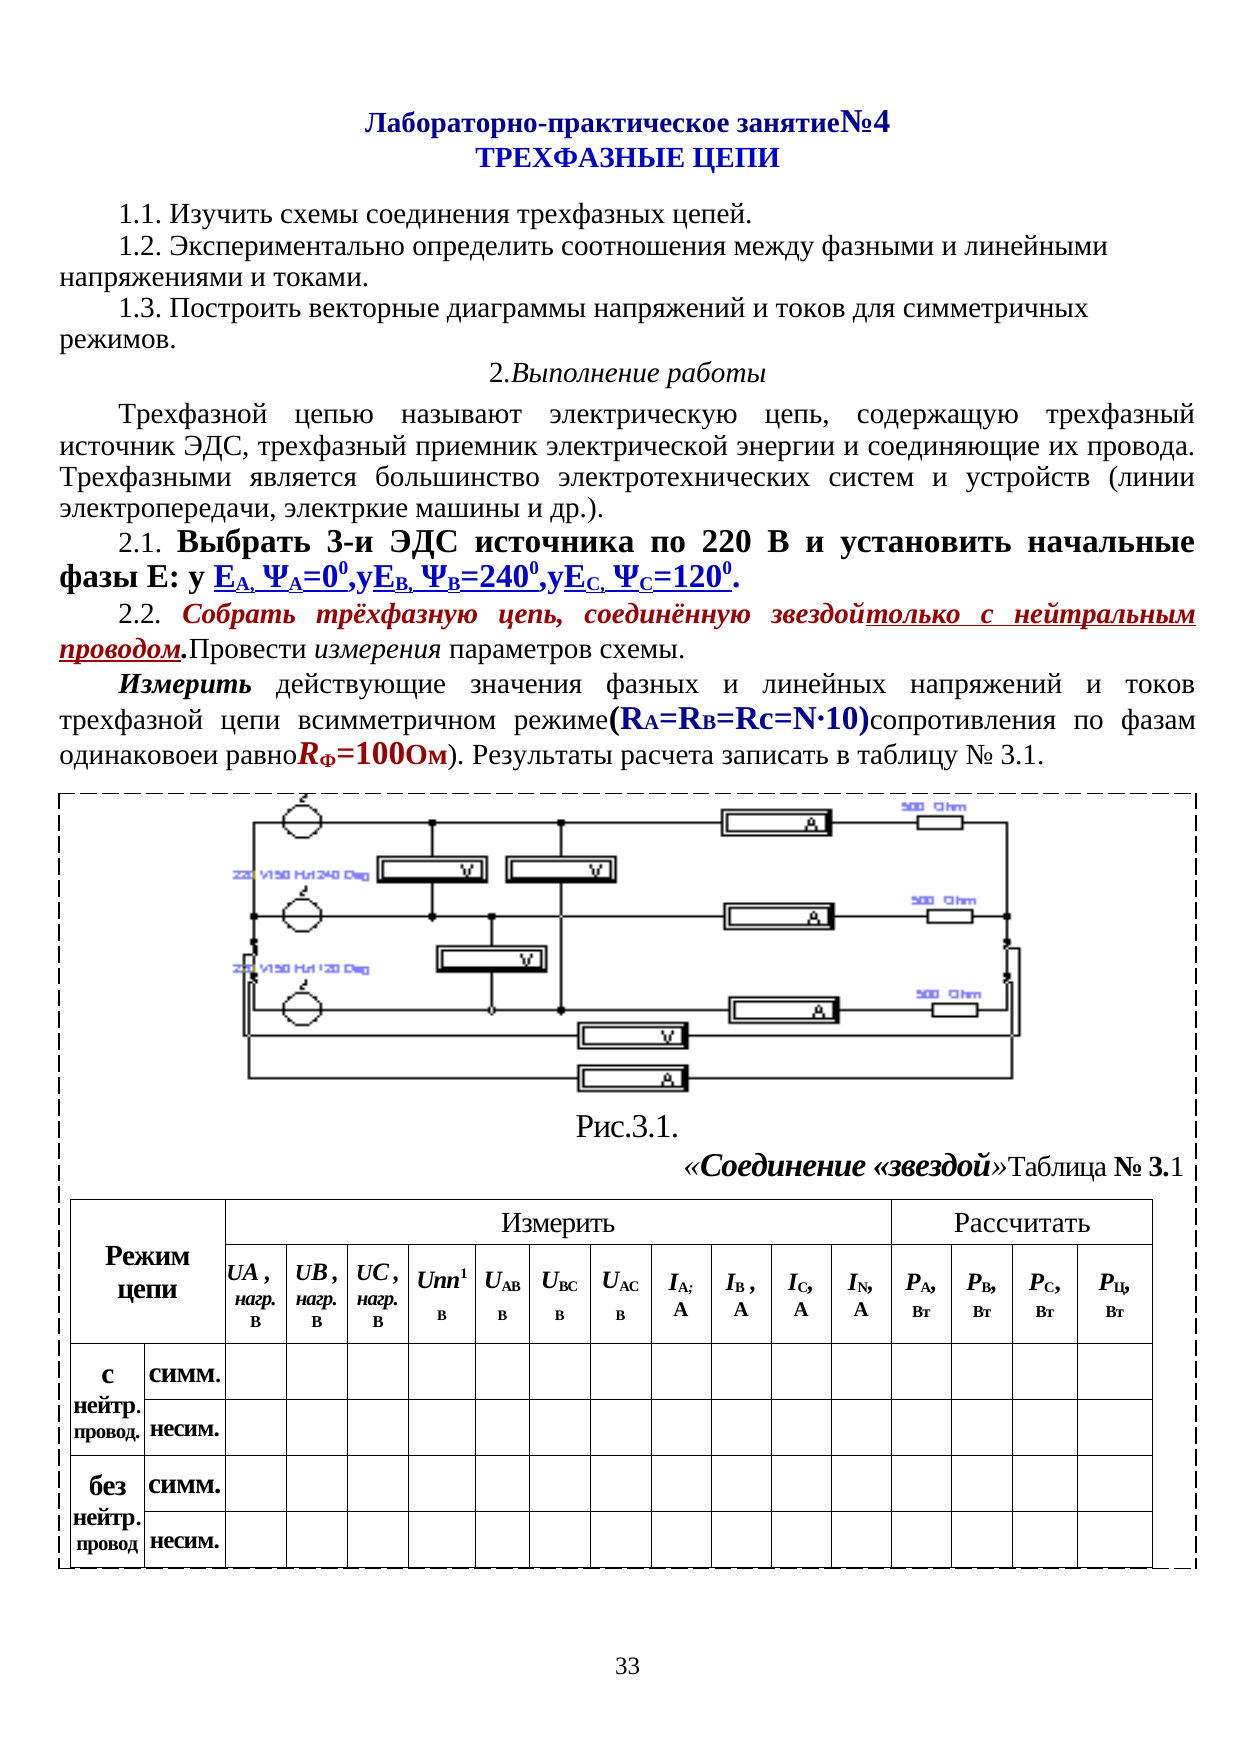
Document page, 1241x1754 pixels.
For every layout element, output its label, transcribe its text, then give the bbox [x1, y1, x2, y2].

subtitle Лабораторно-практическое занятие№4 [59, 103, 1196, 140]
table_cell [287, 1456, 347, 1511]
table_cell [952, 1512, 1012, 1567]
text 1.3. Построить векторные диаграммы напряжений и токов для симметричных режимов. [59, 292, 1196, 355]
table_cell IC, А [772, 1245, 831, 1343]
table_cell UA , нагр. В [226, 1245, 286, 1343]
table_cell симм. [145, 1344, 225, 1399]
table_cell [348, 1512, 408, 1567]
text 2.2. Собрать трёхфазную цепь, соединённую звездойтолько с нейтральным проводом.Провести измерения параметров схемы. [59, 595, 1196, 666]
table_cell [348, 1344, 408, 1399]
table_cell [652, 1456, 711, 1511]
table_cell несим. [145, 1512, 225, 1567]
table_cell UВ , нагр. В [287, 1245, 347, 1343]
text ТРЕХФАЗНЫЕ ЦЕПИ [59, 140, 1196, 174]
table_header Измерить [226, 1200, 891, 1244]
table_cell симм. [145, 1456, 225, 1511]
table_cell [892, 1456, 951, 1511]
table_cell [287, 1400, 347, 1455]
table_cell [712, 1512, 771, 1567]
table_cell [652, 1400, 711, 1455]
table_cell [832, 1400, 891, 1455]
table_cell IB , А [712, 1245, 771, 1343]
table_cell [591, 1512, 651, 1567]
table_cell [1078, 1456, 1152, 1511]
table_cell [1078, 1512, 1152, 1567]
table_cell несим. [145, 1400, 225, 1455]
table_cell [1013, 1512, 1077, 1567]
table_cell [772, 1512, 831, 1567]
table_cell с нейтр. провод. [71, 1344, 144, 1455]
text 2.Выполнение работы [59, 355, 1196, 388]
table_cell [772, 1456, 831, 1511]
table_cell [892, 1344, 951, 1399]
table_cell [409, 1512, 475, 1567]
table_cell [712, 1344, 771, 1399]
table_cell [287, 1512, 347, 1567]
table_cell [348, 1456, 408, 1511]
table_cell [1013, 1344, 1077, 1399]
table_cell [1078, 1344, 1152, 1399]
table_cell [1078, 1400, 1152, 1455]
table_cell [1013, 1400, 1077, 1455]
table_cell [530, 1400, 590, 1455]
text 1.2. Экспериментально определить соотношения между фазными и линейными напряжениями и токами. [59, 230, 1196, 292]
table_cell [226, 1400, 286, 1455]
table_cell [832, 1512, 891, 1567]
table_cell IA; A [652, 1245, 711, 1343]
table_cell [952, 1344, 1012, 1399]
table_cell без нейтр. провод [71, 1456, 144, 1567]
table_cell UАС В [591, 1245, 651, 1343]
table_cell [530, 1512, 590, 1567]
table_cell [409, 1400, 475, 1455]
table_cell PВ, Вт [952, 1245, 1012, 1343]
table_cell [652, 1344, 711, 1399]
table_cell [591, 1456, 651, 1511]
table_cell [591, 1400, 651, 1455]
table_cell [1013, 1456, 1077, 1511]
text Измерить действующие значения фазных и линейных напряжений и токов трехфазной цепи всимметричном режиме(RА=RВ=Rc=N∙10)сопротивления по фазам одинаковоеи равноRФ=100Ом). Результаты расчета записать в таблицу № 3.1. [59, 666, 1196, 772]
table_cell [476, 1400, 529, 1455]
table_cell [952, 1456, 1012, 1511]
table_cell [832, 1456, 891, 1511]
table_cell [591, 1344, 651, 1399]
table_cell [712, 1400, 771, 1455]
table_cell [348, 1400, 408, 1455]
table_header Режим цепи [71, 1200, 225, 1343]
table_cell [832, 1344, 891, 1399]
table_cell [476, 1456, 529, 1511]
picture [194, 794, 1061, 1107]
table_cell [226, 1456, 286, 1511]
table_cell [530, 1456, 590, 1511]
table_cell PЦ, Вт [1078, 1245, 1152, 1343]
table_cell [409, 1344, 475, 1399]
table_header Рис.3.1. «Соединение «звездой»Таблица № 3.1 [59, 793, 1196, 1568]
table_cell PС, Вт [1013, 1245, 1077, 1343]
table_cell [772, 1344, 831, 1399]
text 2.1. Выбрать 3-и ЭДС источника по 220 В и установить начальные фазы Е: у ЕА, ΨА=00,уЕВ, ΨВ=2400,уЕС, ΨС=1200. [59, 524, 1196, 595]
table_cell [530, 1344, 590, 1399]
table_cell [226, 1512, 286, 1567]
table_cell Unn1 В [409, 1245, 475, 1343]
table_cell [772, 1400, 831, 1455]
table_cell [287, 1344, 347, 1399]
text 1.1. Изучить схемы соединения трехфазных цепей. [59, 199, 1196, 230]
table_cell UВС В [530, 1245, 590, 1343]
table_cell [476, 1512, 529, 1567]
table_cell [476, 1344, 529, 1399]
table_cell UС , нагр. В [348, 1245, 408, 1343]
table_header Рассчитать [892, 1200, 1152, 1244]
table_cell [952, 1400, 1012, 1455]
text Трехфазной цепью называют электрическую цепь, содержащую трехфазный источник ЭДС, трехфазный приемник электрической энергии и соединяющие их провода. Трехфазными является большинство электротехнических систем и устройств (линии электропередачи, электркие машины и др.). [59, 399, 1196, 524]
table_cell IN, А [832, 1245, 891, 1343]
table_cell PА, Вт [892, 1245, 951, 1343]
table_cell [892, 1512, 951, 1567]
table_cell [226, 1344, 286, 1399]
table_cell [409, 1456, 475, 1511]
table_cell [652, 1512, 711, 1567]
table_cell [892, 1400, 951, 1455]
table_cell UАВ В [476, 1245, 529, 1343]
table_cell [712, 1456, 771, 1511]
